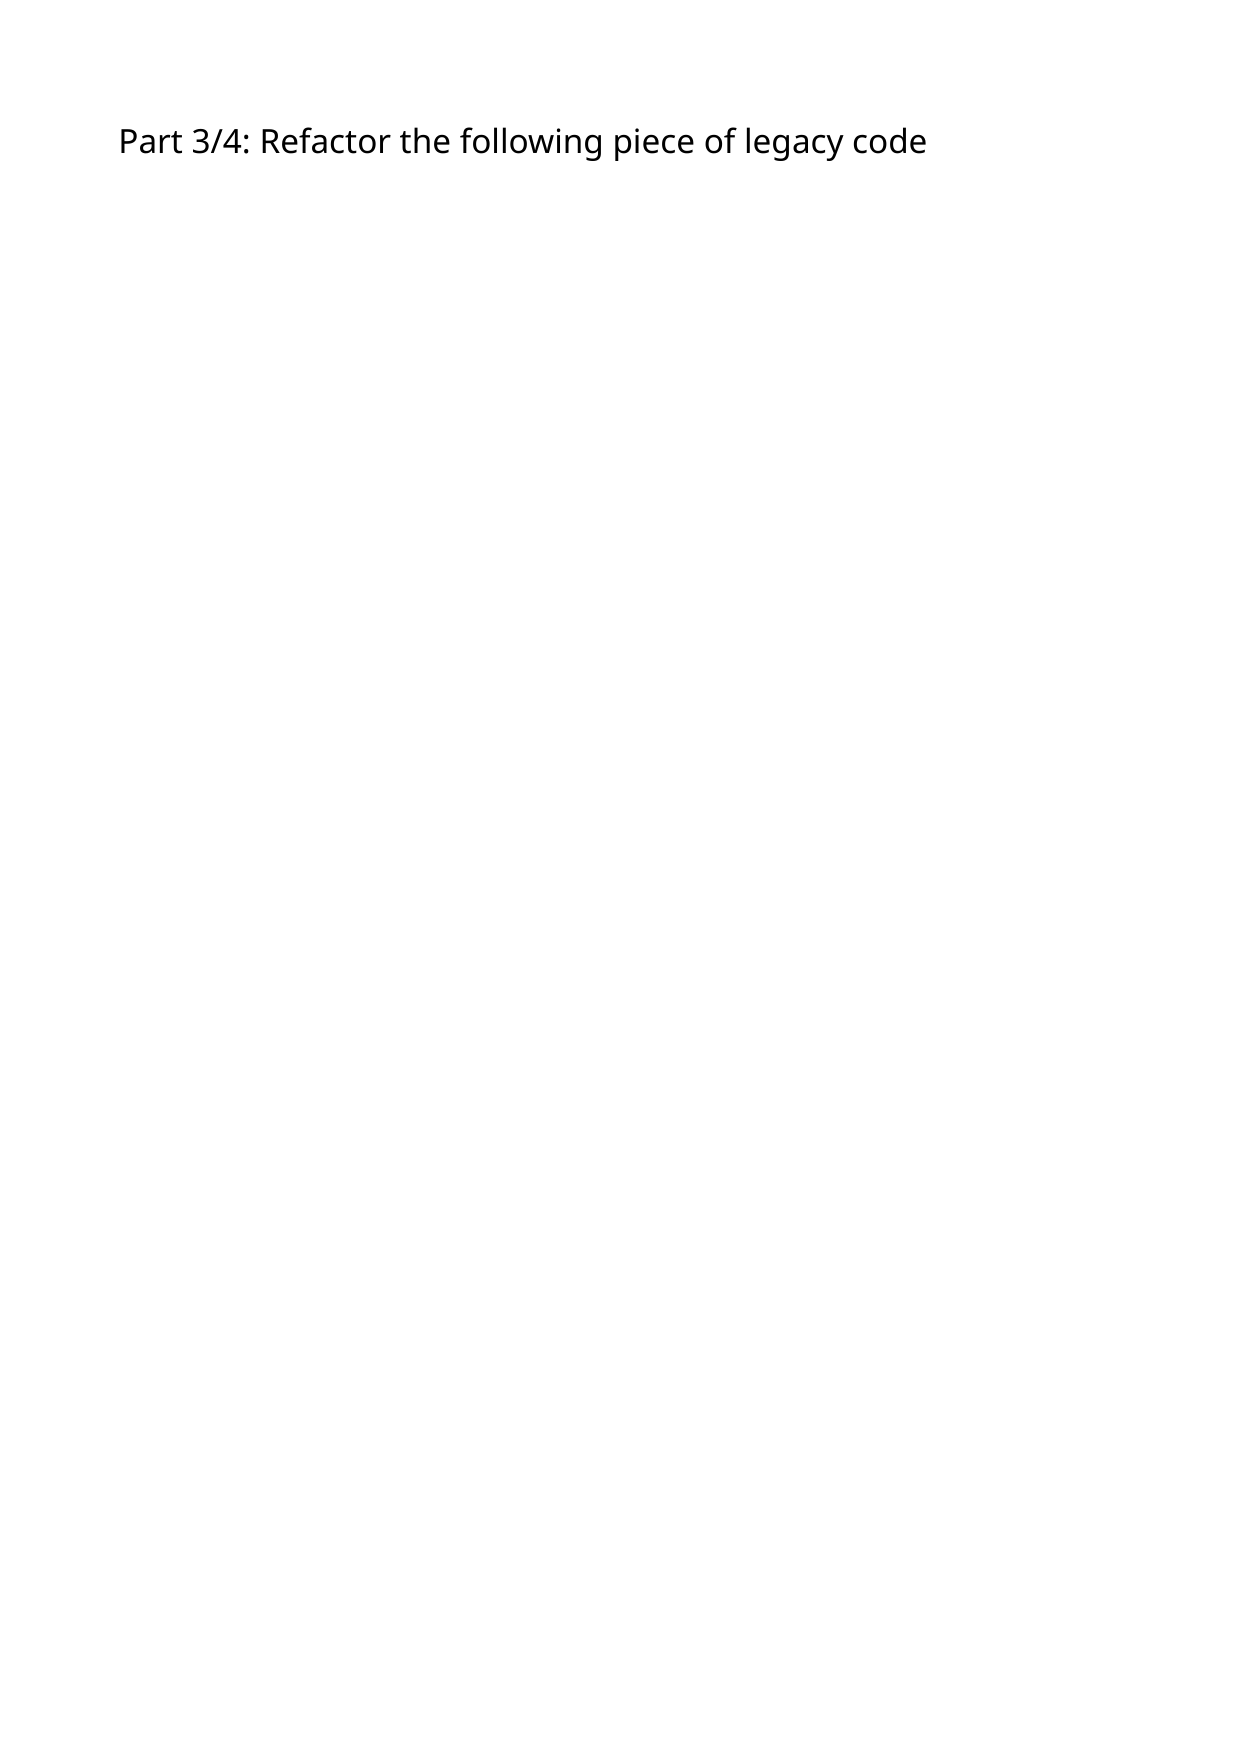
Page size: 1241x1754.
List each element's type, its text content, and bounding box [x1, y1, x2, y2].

text Part 3/4: Refactor the following piece of legacy code [118, 118, 1122, 163]
